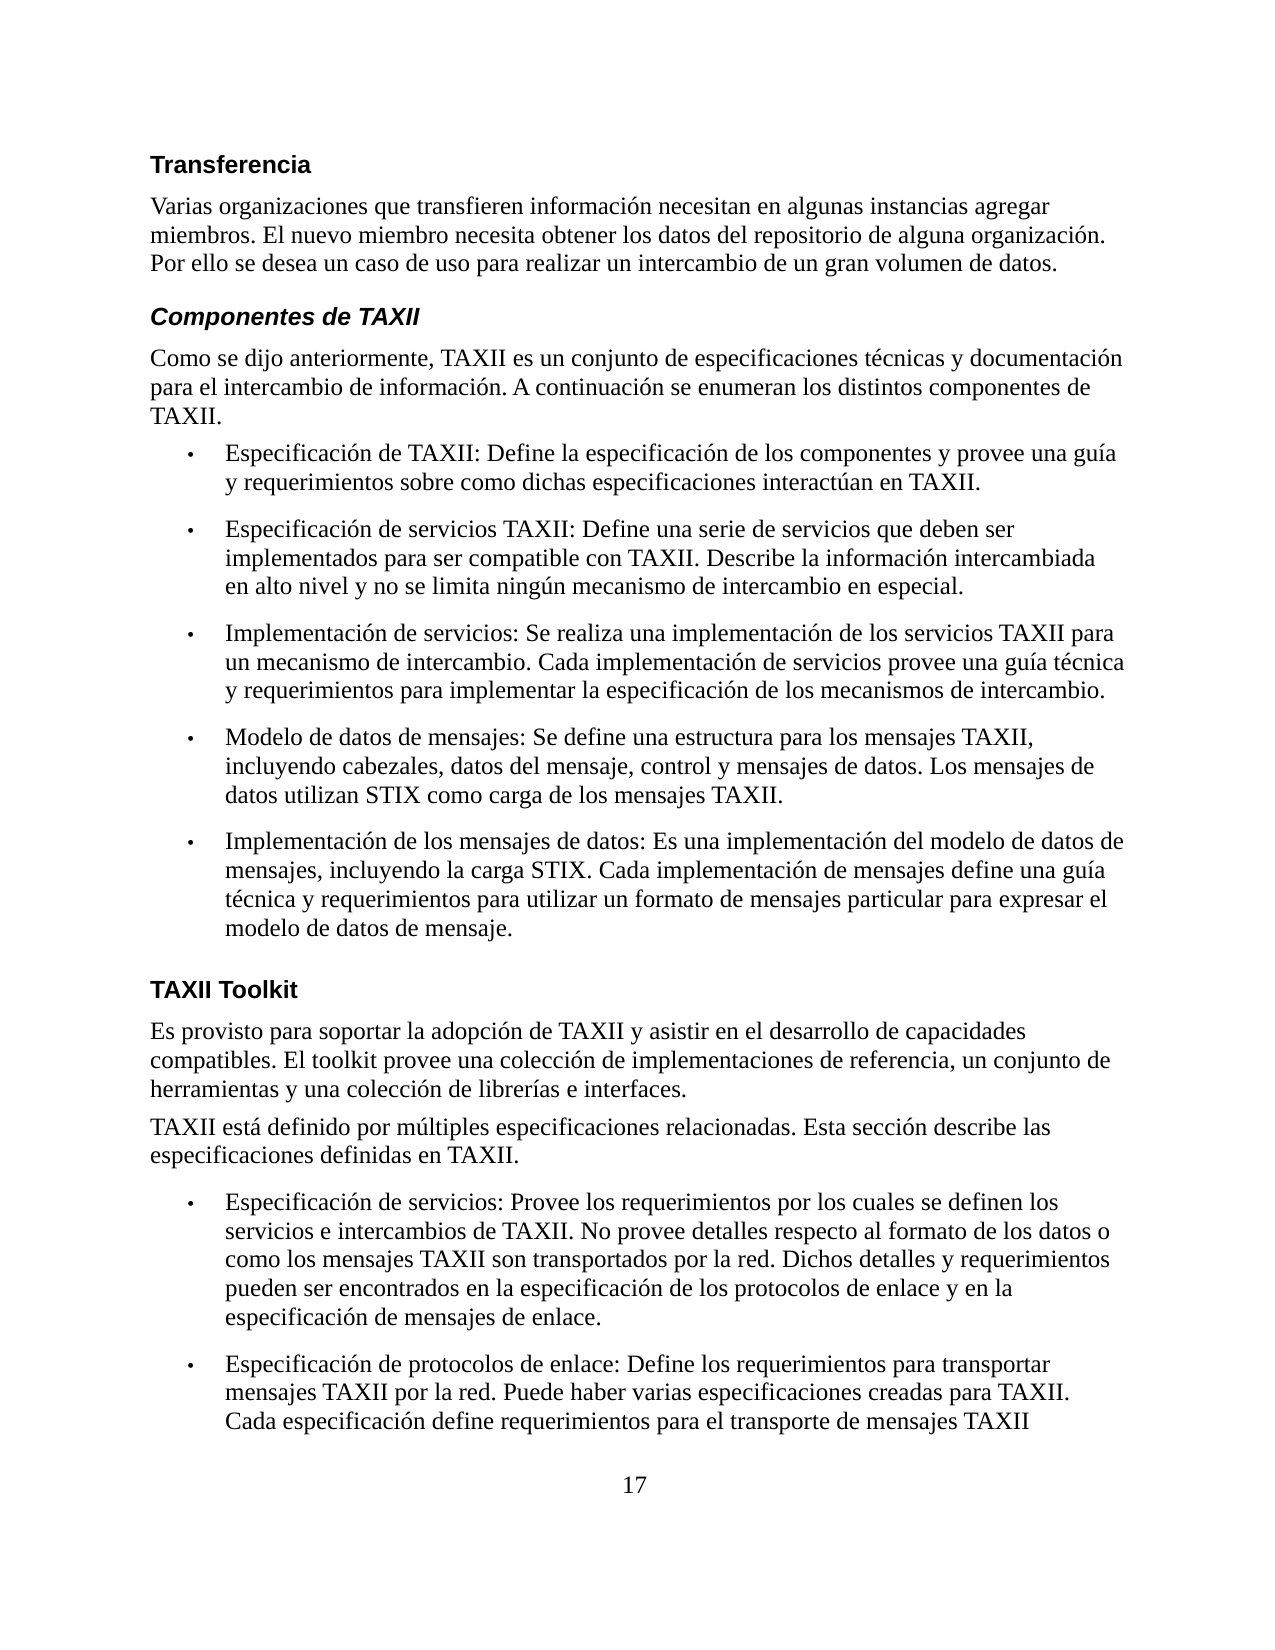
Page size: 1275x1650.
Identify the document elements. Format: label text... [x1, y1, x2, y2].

list Especificación de servicios: Provee los requerimientos por los cuales se definen los servicios e intercambios de TAXII. No provee detalles respecto al formato de los datos o como los mensajes TAXII son transportados por la red. Dichos detalles y requerimientos pueden ser encontrados en la especificación de los protocolos de enlace y en la especificación de mensajes de enlace. [187, 1187, 1125, 1331]
subtitle Componentes de TAXII [150, 302, 1125, 331]
text Es provisto para soportar la adopción de TAXII y asistir en el desarrollo de capacidades compatibles. El toolkit provee una colección de implementaciones de referencia, un conjunto de herramientas y una colección de librerías e interfaces. [150, 1016, 1125, 1103]
text Varias organizaciones que transfieren información necesitan en algunas instancias agregar miembros. El nuevo miembro necesita obtener los datos del repositorio de alguna organización. Por ello se desea un caso de uso para realizar un intercambio de un gran volumen de datos. [150, 191, 1125, 277]
subtitle TAXII Toolkit [150, 975, 1125, 1004]
list Especificación de TAXII: Define la especificación de los componentes y provee una guía y requerimientos sobre como dichas especificaciones interactúan en TAXII. [187, 438, 1125, 496]
list Especificación de protocolos de enlace: Define los requerimientos para transportar mensajes TAXII por la red. Puede haber varias especificaciones creadas para TAXII. Cada especificación define requerimientos para el transporte de mensajes TAXII [187, 1349, 1125, 1435]
text TAXII está definido por múltiples especificaciones relacionadas. Esta sección describe las especificaciones definidas en TAXII. [150, 1112, 1125, 1169]
list Especificación de servicios TAXII: Define una serie de servicios que deben ser implementados para ser compatible con TAXII. Describe la información intercambiada en alto nivel y no se limita ningún mecanismo de intercambio en especial. [187, 514, 1125, 600]
list Implementación de los mensajes de datos: Es una implementación del modelo de datos de mensajes, incluyendo la carga STIX. Cada implementación de mensajes define una guía técnica y requerimientos para utilizar un formato de mensajes particular para expresar el modelo de datos de mensaje. [187, 826, 1125, 941]
subtitle Transferencia [150, 150, 1125, 178]
text Como se dijo anteriormente, TAXII es un conjunto de especificaciones técnicas y documentación para el intercambio de información. A continuación se enumeran los distintos componentes de TAXII. [150, 343, 1125, 429]
list Modelo de datos de mensajes: Se define una estructura para los mensajes TAXII, incluyendo cabezales, datos del mensaje, control y mensajes de datos. Los mensajes de datos utilizan STIX como carga de los mensajes TAXII. [187, 722, 1125, 808]
list Implementación de servicios: Se realiza una implementación de los servicios TAXII para un mecanismo de intercambio. Cada implementación de servicios provee una guía técnica y requerimientos para implementar la especificación de los mecanismos de intercambio. [187, 618, 1125, 704]
